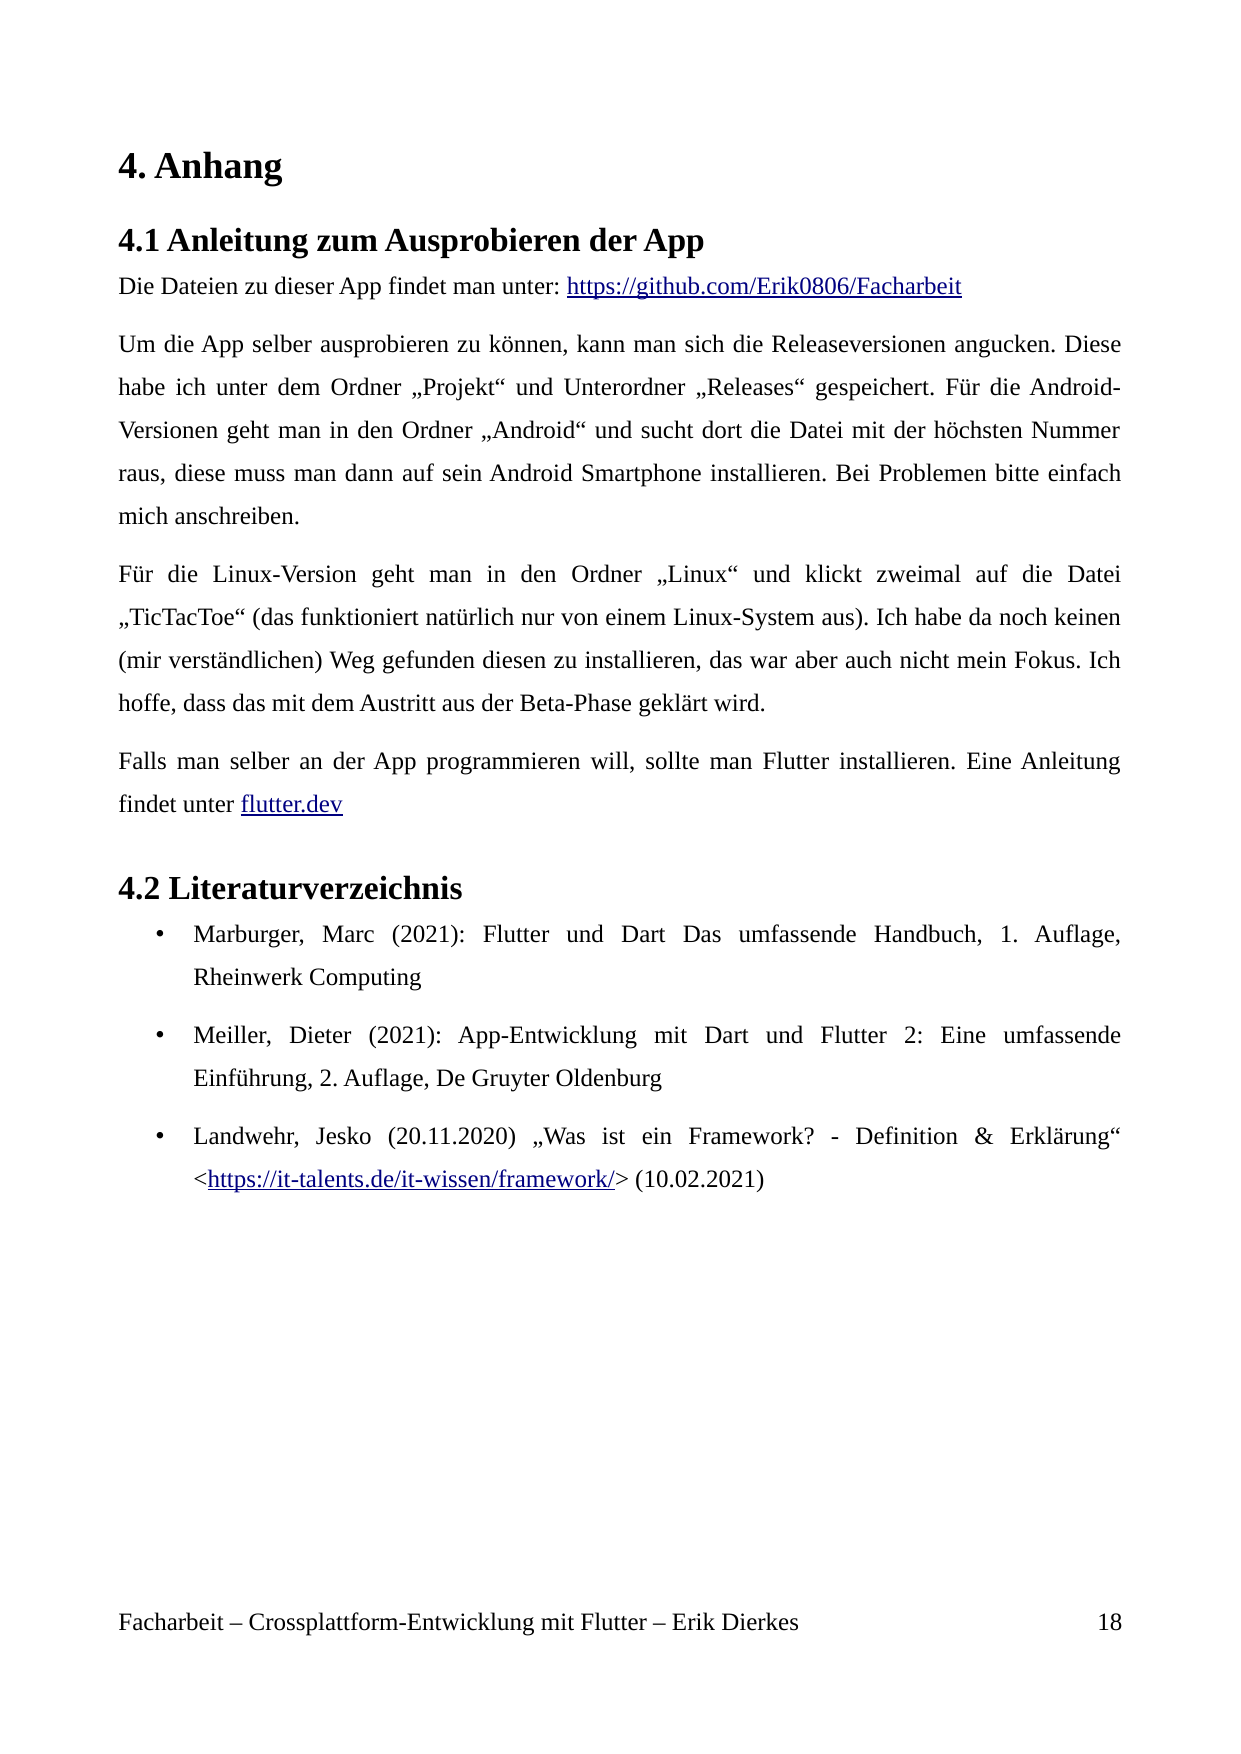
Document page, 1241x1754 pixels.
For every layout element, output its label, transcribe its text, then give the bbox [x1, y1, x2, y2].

text Falls man selber an der App programmieren will, sollte man Flutter installieren. Eine Anleitung findet unter flutter.dev [118, 746, 1122, 818]
list Marburger, Marc (2021): Flutter und Dart Das umfassende Handbuch, 1. Auflage, Rheinwerk Computing [156, 919, 1122, 991]
list Meiller, Dieter (2021): App-Entwicklung mit Dart und Flutter 2: Eine umfassende Einführung, 2. Auflage, De Gruyter Oldenburg [156, 1020, 1122, 1092]
subtitle 4.1 Anleitung zum Ausprobieren der App [118, 220, 1122, 259]
text Die Dateien zu dieser App findet man unter: https://github.com/Erik0806/Facharbeit [118, 271, 1122, 300]
text Um die App selber ausprobieren zu können, kann man sich die Releaseversionen angucken. Diese habe ich unter dem Ordner „Projekt“ und Unterordner „Releases“ gespeichert. Für die Android-Versionen geht man in den Ordner „Android“ und sucht dort die Datei mit der höchsten Nummer raus, diese muss man dann auf sein Android Smartphone installieren. Bei Problemen bitte einfach mich anschreiben. [118, 329, 1122, 530]
list Landwehr, Jesko (20.11.2020) „Was ist ein Framework? - Definition & Erklärung“ <https://it-talents.de/it-wissen/framework/> (10.02.2021) [156, 1121, 1122, 1193]
subtitle 4. Anhang [118, 143, 1122, 187]
text Für die Linux-Version geht man in den Ordner „Linux“ und klickt zweimal auf die Datei „TicTacToe“ (das funktioniert natürlich nur von einem Linux-System aus). Ich habe da noch keinen (mir verständlichen) Weg gefunden diesen zu installieren, das war aber auch nicht mein Fokus. Ich hoffe, dass das mit dem Austritt aus der Beta-Phase geklärt wird. [118, 559, 1122, 717]
subtitle 4.2 Literaturverzeichnis [118, 868, 1122, 907]
